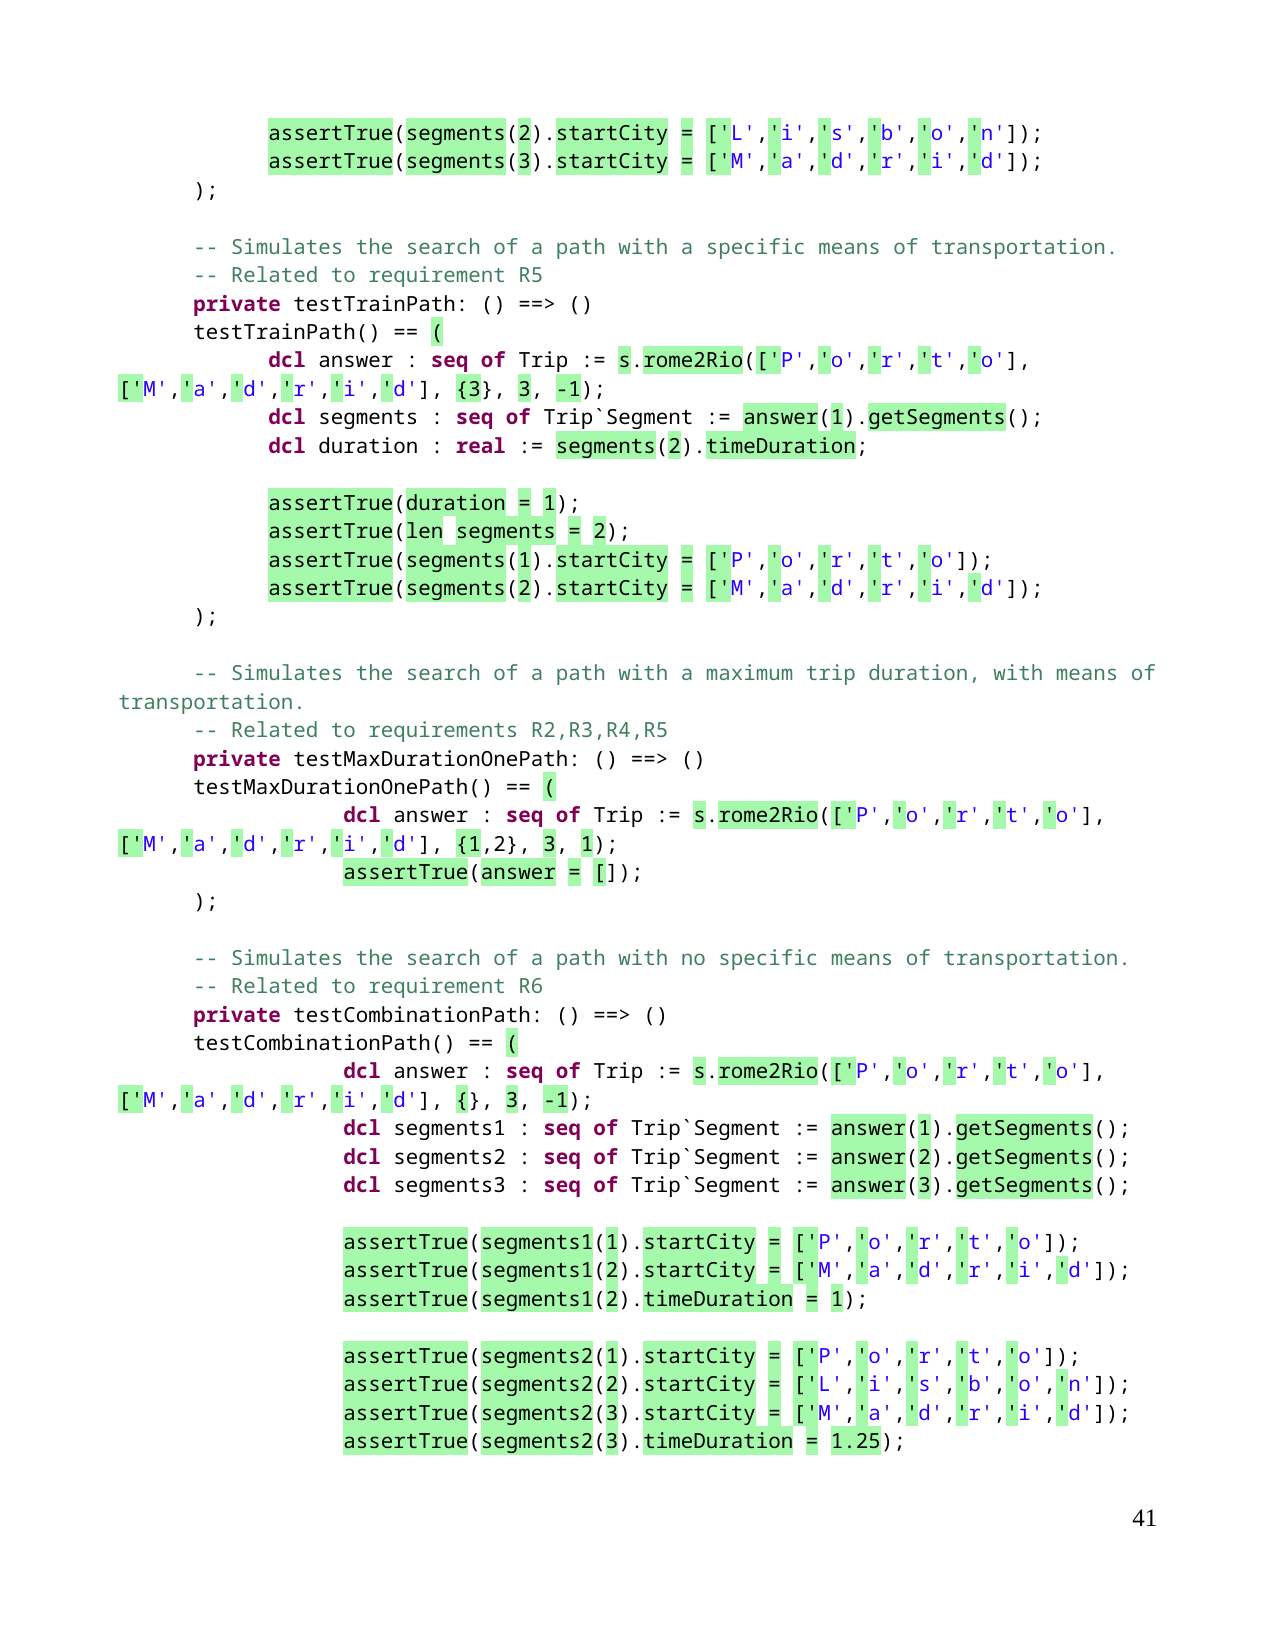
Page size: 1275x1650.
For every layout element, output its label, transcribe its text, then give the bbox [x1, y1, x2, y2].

text assertTrue(segments(1).startCity = ['P','o','r','t','o']); [118, 545, 1157, 573]
text assertTrue(segments2(3).startCity = ['M','a','d','r','i','d']); [118, 1398, 1157, 1426]
text assertTrue(segments2(1).startCity = ['P','o','r','t','o']); [118, 1341, 1157, 1369]
text ); [118, 175, 1157, 203]
text assertTrue(segments(3).startCity = ['M','a','d','r','i','d']); [118, 147, 1157, 175]
text assertTrue(len segments = 2); [118, 516, 1157, 545]
text assertTrue(segments(2).startCity = ['L','i','s','b','o','n']); [118, 118, 1157, 147]
text dcl answer : seq of Trip := s.rome2Rio(['P','o','r','t','o'], ['M','a','d','r','i','d'], {1,2}, 3, 1); [118, 801, 1157, 857]
text assertTrue(segments1(1).startCity = ['P','o','r','t','o']); [118, 1227, 1157, 1256]
text assertTrue(segments2(2).startCity = ['L','i','s','b','o','n']); [118, 1369, 1157, 1398]
text testCombinationPath() == ( [118, 1028, 1157, 1057]
text dcl answer : seq of Trip := s.rome2Rio(['P','o','r','t','o'], ['M','a','d','r','i','d'], {}, 3, -1); [118, 1057, 1157, 1113]
text ); [118, 886, 1157, 914]
text testMaxDurationOnePath() == ( [118, 772, 1157, 801]
text private testCombinationPath: () ==> () [118, 1000, 1157, 1028]
text assertTrue(duration = 1); [118, 488, 1157, 516]
text assertTrue(segments1(2).startCity = ['M','a','d','r','i','d']); [118, 1256, 1157, 1284]
text dcl segments1 : seq of Trip`Segment := answer(1).getSegments(); [118, 1113, 1157, 1142]
text assertTrue(segments1(2).timeDuration = 1); [118, 1284, 1157, 1312]
text dcl segments3 : seq of Trip`Segment := answer(3).getSegments(); [118, 1170, 1157, 1199]
text -- Simulates the search of a path with a maximum trip duration, with means of transportation. [118, 658, 1157, 715]
text -- Simulates the search of a path with a specific means of transportation. [118, 232, 1157, 260]
text -- Related to requirements R2,R3,R4,R5 [118, 715, 1157, 744]
text testTrainPath() == ( [118, 317, 1157, 346]
text assertTrue(answer = []); [118, 857, 1157, 886]
text assertTrue(segments2(3).timeDuration = 1.25); [118, 1426, 1157, 1455]
text assertTrue(segments(2).startCity = ['M','a','d','r','i','d']); [118, 573, 1157, 602]
text -- Simulates the search of a path with no specific means of transportation. [118, 943, 1157, 971]
text -- Related to requirement R5 [118, 260, 1157, 289]
text ); [118, 602, 1157, 630]
text -- Related to requirement R6 [118, 971, 1157, 1000]
text dcl answer : seq of Trip := s.rome2Rio(['P','o','r','t','o'], ['M','a','d','r','i','d'], {3}, 3, -1); [118, 346, 1157, 402]
text dcl segments2 : seq of Trip`Segment := answer(2).getSegments(); [118, 1142, 1157, 1170]
text dcl segments : seq of Trip`Segment := answer(1).getSegments(); [118, 402, 1157, 431]
text dcl duration : real := segments(2).timeDuration; [118, 431, 1157, 459]
text private testMaxDurationOnePath: () ==> () [118, 744, 1157, 772]
text private testTrainPath: () ==> () [118, 289, 1157, 317]
